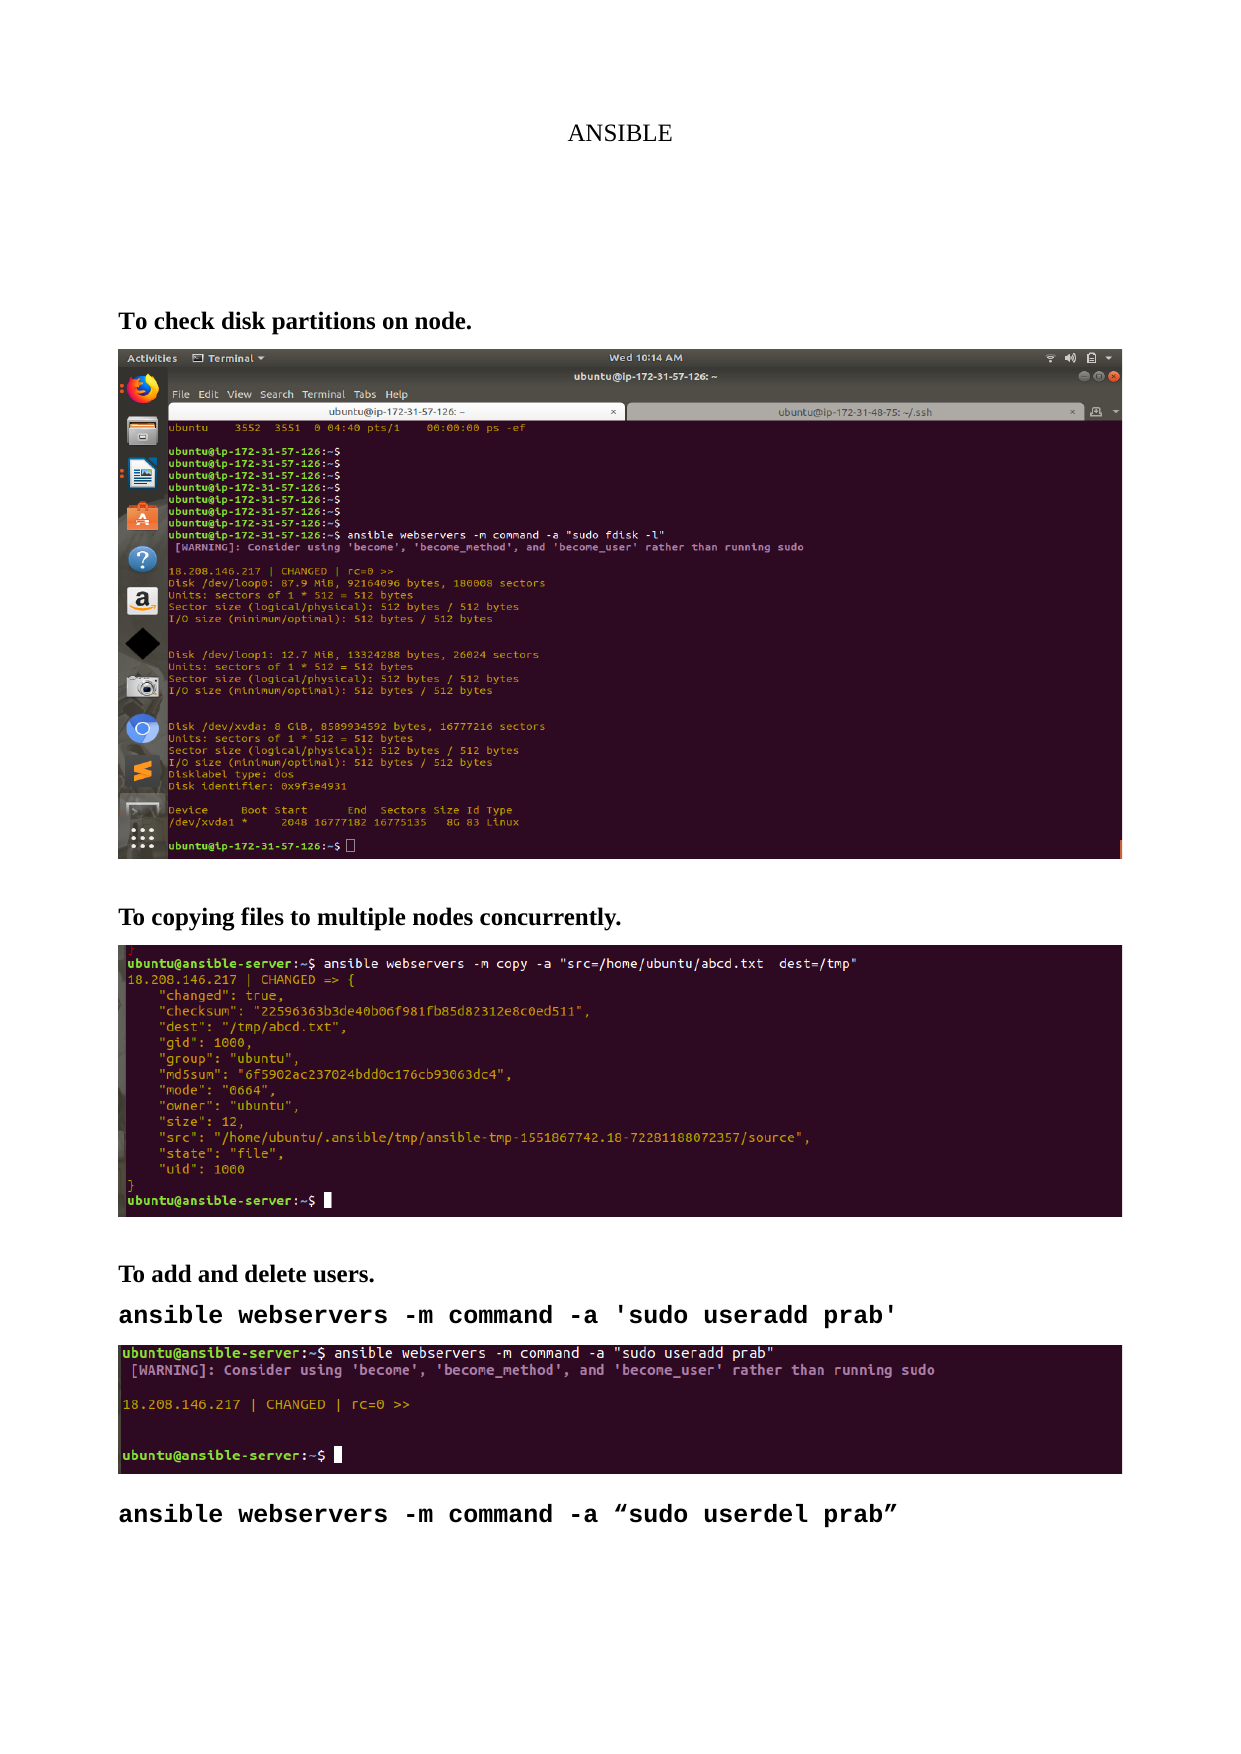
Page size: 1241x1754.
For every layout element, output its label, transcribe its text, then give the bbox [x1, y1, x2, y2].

picture [118, 945, 1123, 1217]
picture [118, 1345, 1123, 1474]
text To add and delete users. [118, 1259, 1122, 1288]
text ansible webservers -m command -a 'sudo useradd prab' [118, 1302, 1122, 1331]
text To copying files to multiple nodes concurrently. [118, 902, 1122, 930]
picture [118, 349, 1123, 859]
text To check disk partitions on node. [118, 306, 1122, 335]
text ansible webservers -m command -a “sudo userdel prab” [118, 1474, 1122, 1530]
